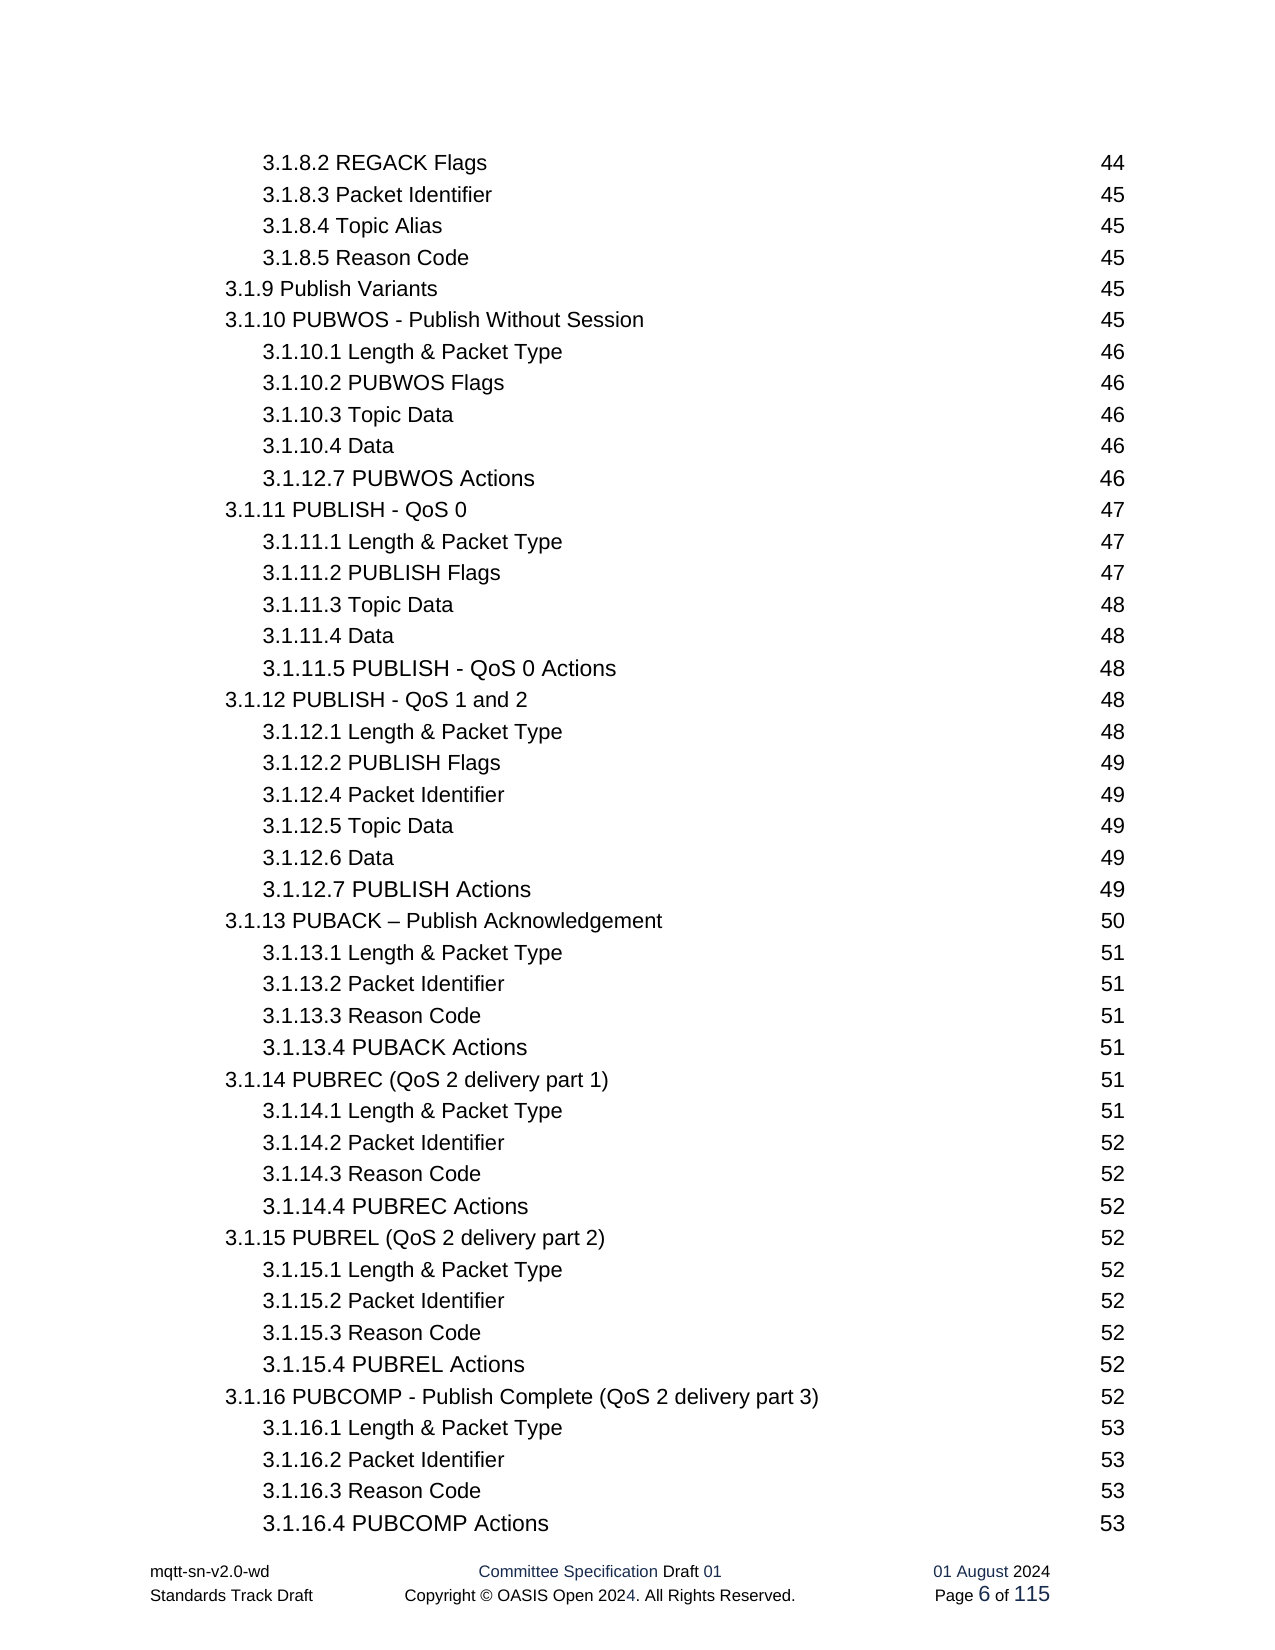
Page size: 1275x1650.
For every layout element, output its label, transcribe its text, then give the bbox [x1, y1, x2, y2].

text 3.1.14.3 Reason Code 52 [262, 1161, 1125, 1186]
text 3.1.10.4 Data 46 [262, 433, 1125, 458]
text 3.1.13.1 Length & Packet Type 51 [262, 940, 1125, 965]
text 3.1.10.3 Topic Data 46 [262, 402, 1125, 427]
text 3.1.8.3 Packet Identifier 45 [262, 181, 1125, 207]
text 3.1.12.1 Length & Packet Type 48 [262, 718, 1125, 744]
text 3.1.12.4 Packet Identifier 49 [262, 781, 1125, 807]
text 3.1.14.4 PUBREC Actions 52 [262, 1193, 1125, 1219]
text 3.1.11.5 PUBLISH - QoS 0 Actions 48 [262, 654, 1125, 681]
text 3.1.14.2 Packet Identifier 52 [262, 1130, 1125, 1155]
text 3.1.13.2 Packet Identifier 51 [262, 971, 1125, 997]
text 3.1.12 PUBLISH - QoS 1 and 2 48 [225, 687, 1125, 712]
text 3.1.15.2 Packet Identifier 52 [262, 1288, 1125, 1313]
text 3.1.15 PUBREL (QoS 2 delivery part 2) 52 [225, 1225, 1125, 1251]
text 3.1.11.3 Topic Data 48 [262, 592, 1125, 617]
text 3.1.8.4 Topic Alias 45 [262, 213, 1125, 238]
text 3.1.12.6 Data 49 [262, 844, 1125, 869]
text 3.1.12.7 PUBLISH Actions 49 [262, 876, 1125, 902]
text 3.1.13.4 PUBACK Actions 51 [262, 1034, 1125, 1061]
text 3.1.12.2 PUBLISH Flags 49 [262, 750, 1125, 775]
text 3.1.11 PUBLISH - QoS 0 47 [225, 497, 1125, 522]
text 3.1.10.2 PUBWOS Flags 46 [262, 370, 1125, 395]
text 3.1.15.3 Reason Code 52 [262, 1320, 1125, 1345]
text 3.1.16.3 Reason Code 53 [262, 1478, 1125, 1503]
text 3.1.8.2 REGACK Flags 44 [262, 150, 1125, 175]
text 3.1.11.4 Data 48 [262, 623, 1125, 648]
text 3.1.12.7 PUBWOS Actions 46 [262, 464, 1125, 491]
text 3.1.13 PUBACK – Publish Acknowledgement 50 [225, 908, 1125, 934]
text 3.1.16 PUBCOMP - Publish Complete (QoS 2 delivery part 3) 52 [225, 1384, 1125, 1409]
text 3.1.10.1 Length & Packet Type 46 [262, 339, 1125, 364]
text 3.1.16.2 Packet Identifier 53 [262, 1447, 1125, 1472]
text 3.1.16.4 PUBCOMP Actions 53 [262, 1509, 1125, 1536]
text 3.1.8.5 Reason Code 45 [262, 244, 1125, 269]
text 3.1.10 PUBWOS - Publish Without Session 45 [225, 307, 1125, 332]
text 3.1.14 PUBREC (QoS 2 delivery part 1) 51 [225, 1067, 1125, 1092]
text 3.1.9 Publish Variants 45 [225, 276, 1125, 301]
text 3.1.14.1 Length & Packet Type 51 [262, 1098, 1125, 1123]
text 3.1.11.2 PUBLISH Flags 47 [262, 560, 1125, 585]
text 3.1.15.1 Length & Packet Type 52 [262, 1257, 1125, 1282]
text 3.1.13.3 Reason Code 51 [262, 1003, 1125, 1028]
text 3.1.11.1 Length & Packet Type 47 [262, 529, 1125, 554]
text 3.1.16.1 Length & Packet Type 53 [262, 1415, 1125, 1440]
text 3.1.15.4 PUBREL Actions 52 [262, 1351, 1125, 1377]
text 3.1.12.5 Topic Data 49 [262, 813, 1125, 838]
